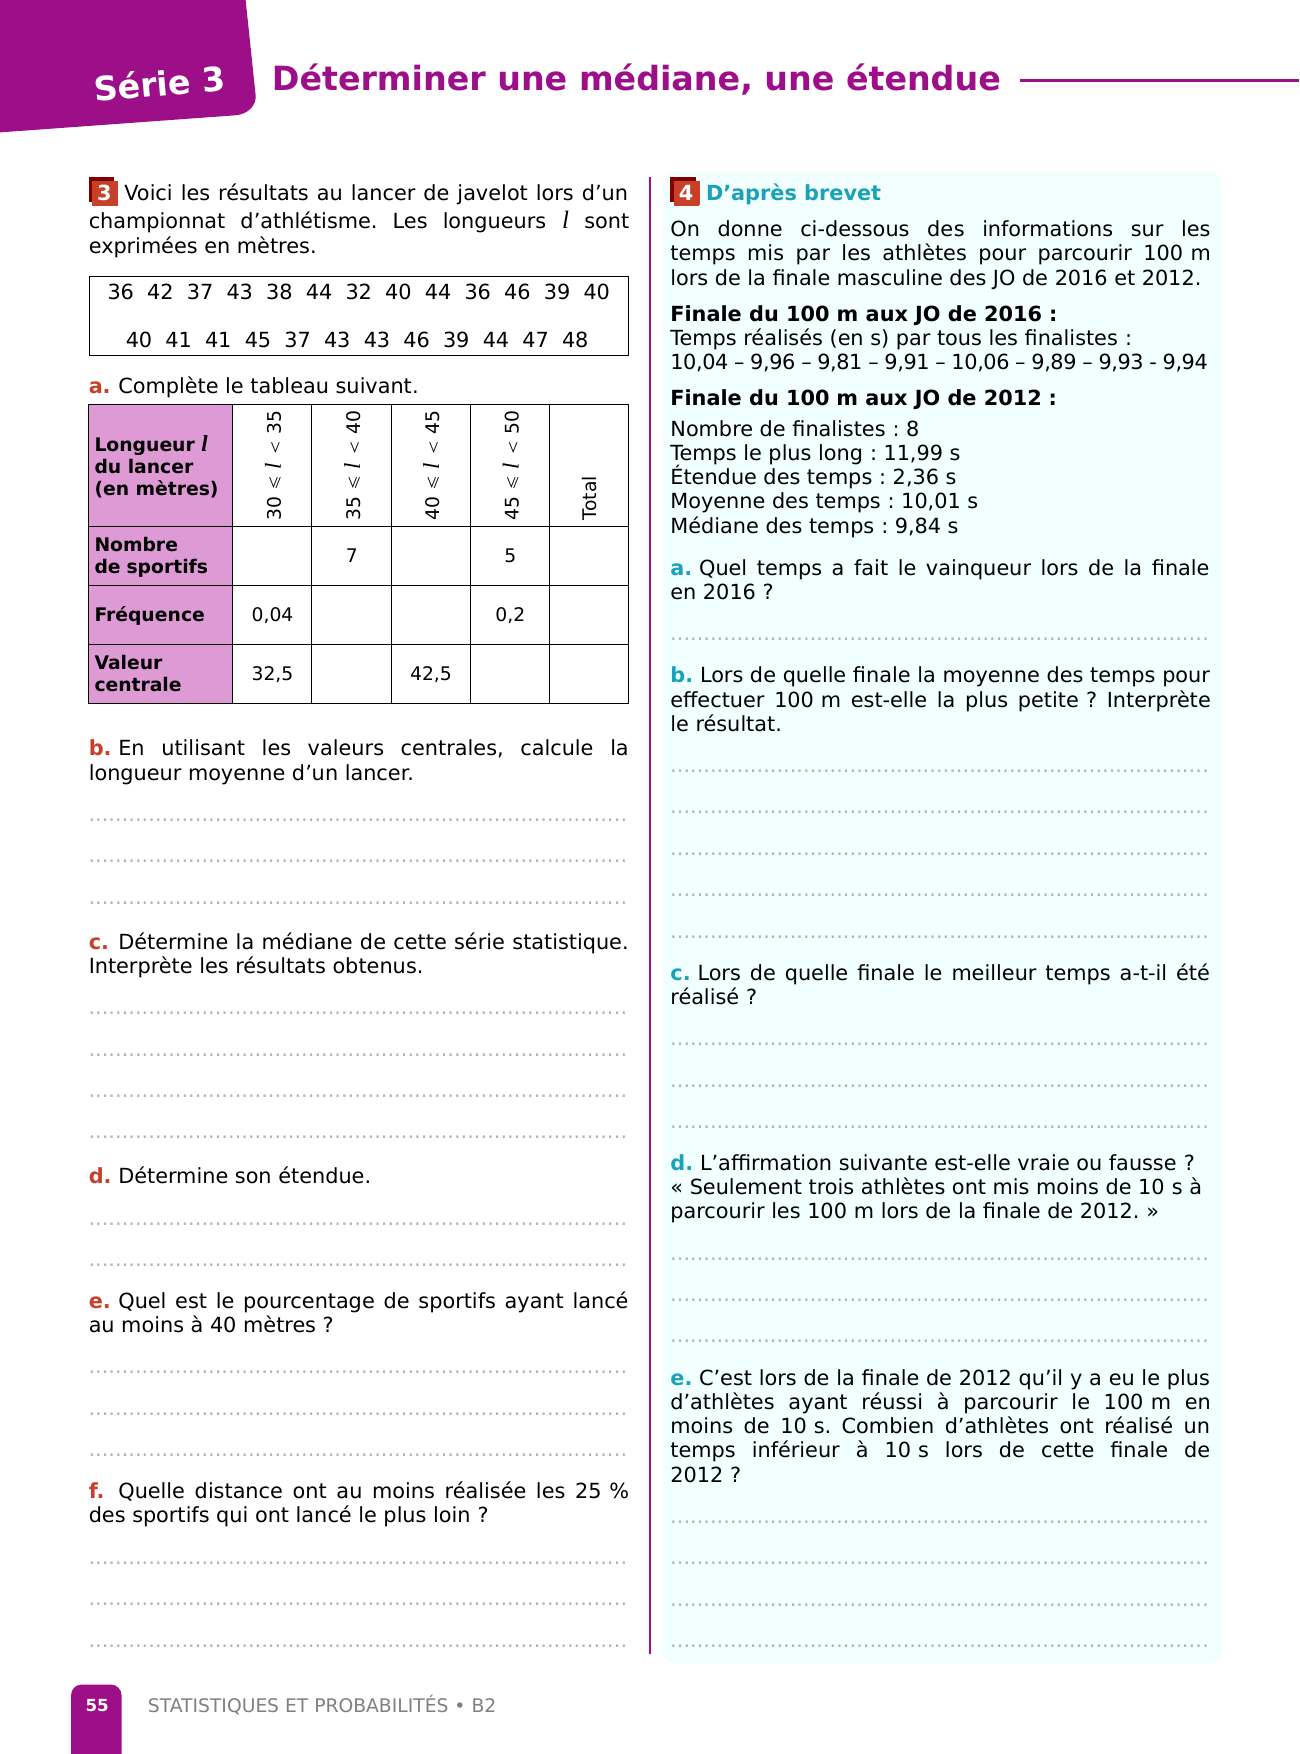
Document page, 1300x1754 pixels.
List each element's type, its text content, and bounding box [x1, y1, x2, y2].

table_cell 5 [471, 527, 549, 585]
table_cell [392, 586, 470, 644]
table_cell Valeur centrale [89, 645, 232, 703]
table_cell [550, 527, 628, 585]
list Détermine son étendue. [88, 1164, 629, 1188]
list Détermine la médiane de cette série statistique. Interprète les résultats obtenus. [88, 930, 629, 978]
list Quel est le pourcentage de sportifs ayant lancé au moins à 40 mètres ? [88, 1289, 629, 1337]
table_cell 0,2 [471, 586, 549, 644]
list Complète le tableau suivant. [88, 374, 629, 398]
table_header 35  l  40 [312, 405, 391, 526]
list Quelle distance ont au moins réalisée les 25 % des sportifs qui ont lancé le plus loin ? [88, 1479, 629, 1528]
table_cell [550, 645, 628, 703]
table_cell 32,5 [233, 645, 311, 703]
table_cell Fréquence [89, 586, 232, 644]
table_header 40  l  45 [392, 405, 470, 526]
table_header 45  l  50 [471, 405, 549, 526]
table_cell [471, 645, 549, 703]
table_header Longueur l du lancer (en mètres) [89, 405, 232, 526]
list En utilisant les valeurs centrales, calcule la longueur moyenne d’un lancer. [88, 736, 629, 785]
subtitle Voici les résultats au lancer de javelot lors d’un championnat d’athlétisme. Les longueurs l sont exprimées en mètres. [88, 177, 629, 258]
table_header 30  l  35 [233, 405, 311, 526]
text 36 42 37 43 38 44 32 40 44 36 46 39 40 [90, 277, 628, 304]
table_cell 42,5 [392, 645, 470, 703]
text 40 41 41 45 37 43 43 46 39 44 47 48 [90, 324, 628, 355]
table_cell 7 [312, 527, 391, 585]
table_cell [312, 586, 391, 644]
table_cell [392, 527, 470, 585]
table_header Total [550, 405, 628, 526]
table_cell Nombre de sportifs [89, 527, 232, 585]
table_cell [550, 586, 628, 644]
table_cell 0,04 [233, 586, 311, 644]
table_cell [312, 645, 391, 703]
table_cell [233, 527, 311, 585]
